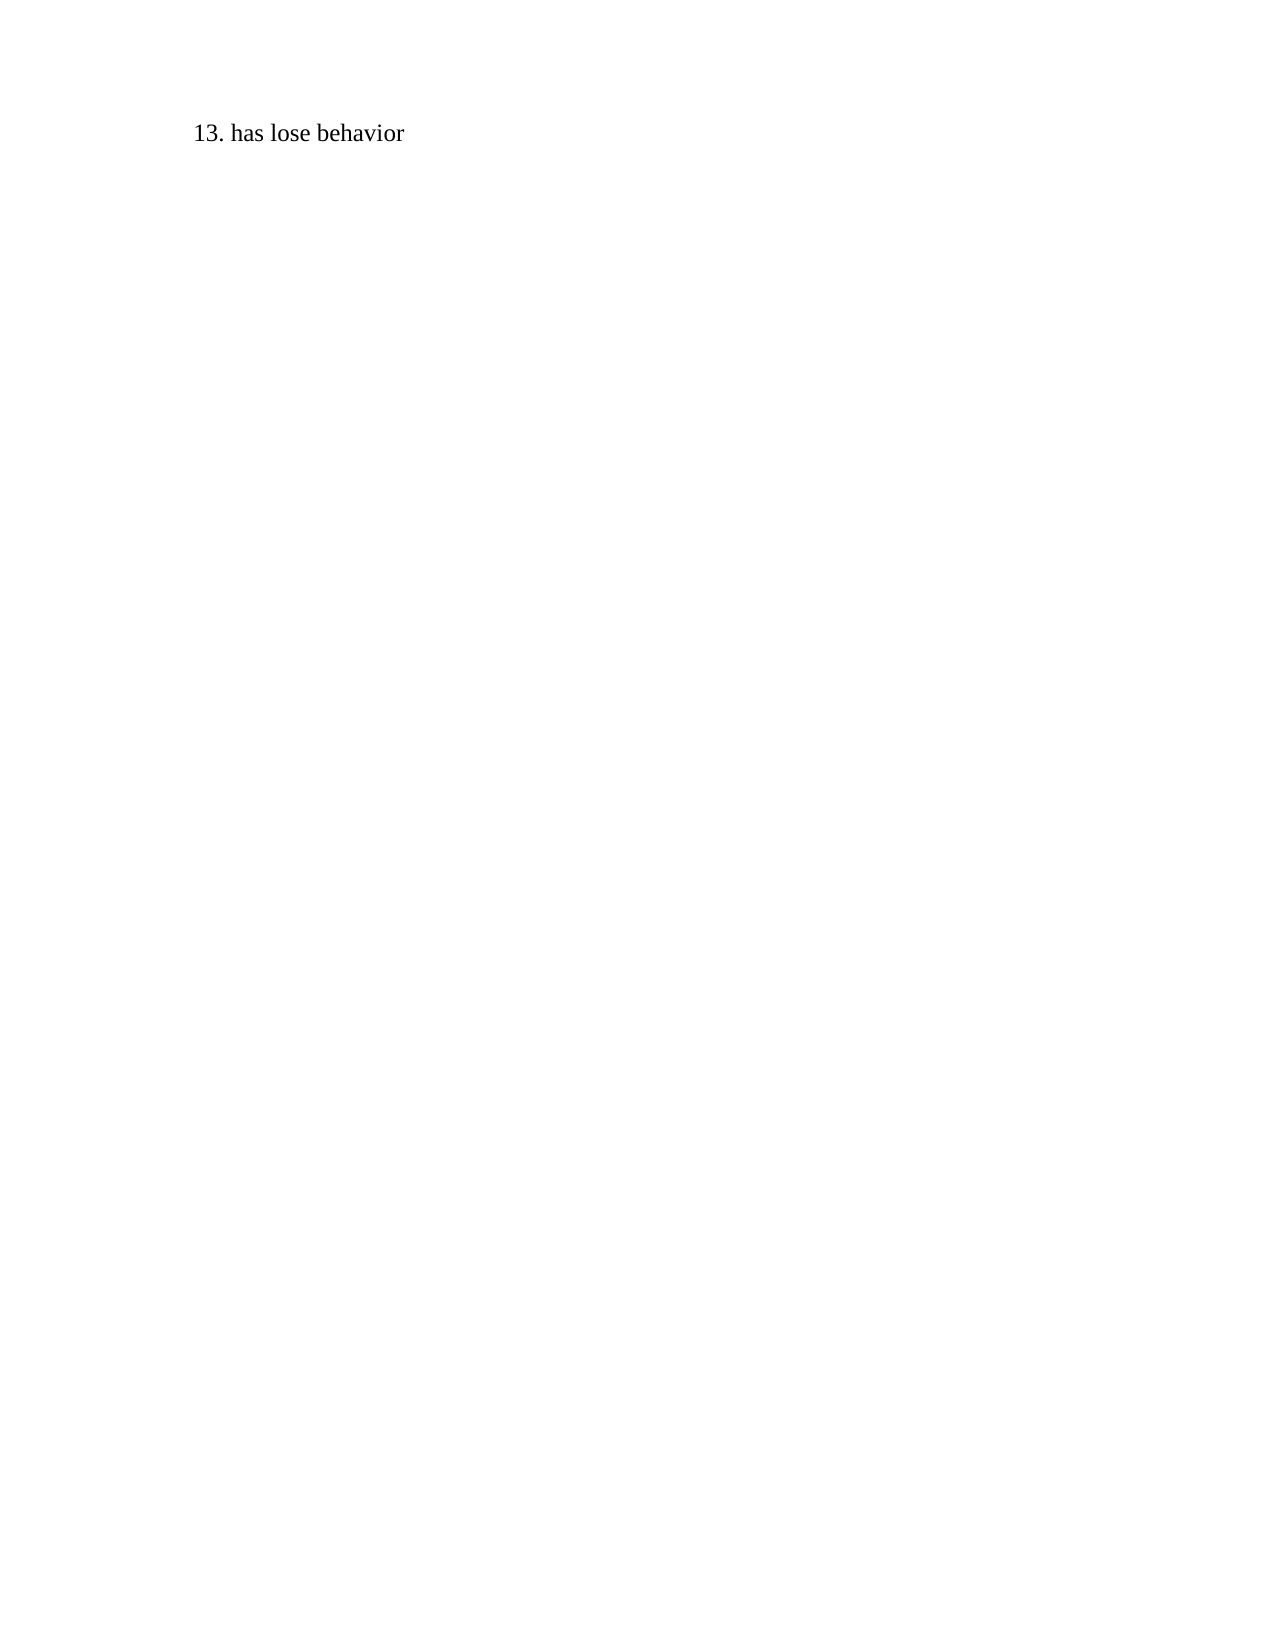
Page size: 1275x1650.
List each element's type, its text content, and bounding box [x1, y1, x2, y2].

list has lose behavior [193, 118, 1157, 147]
